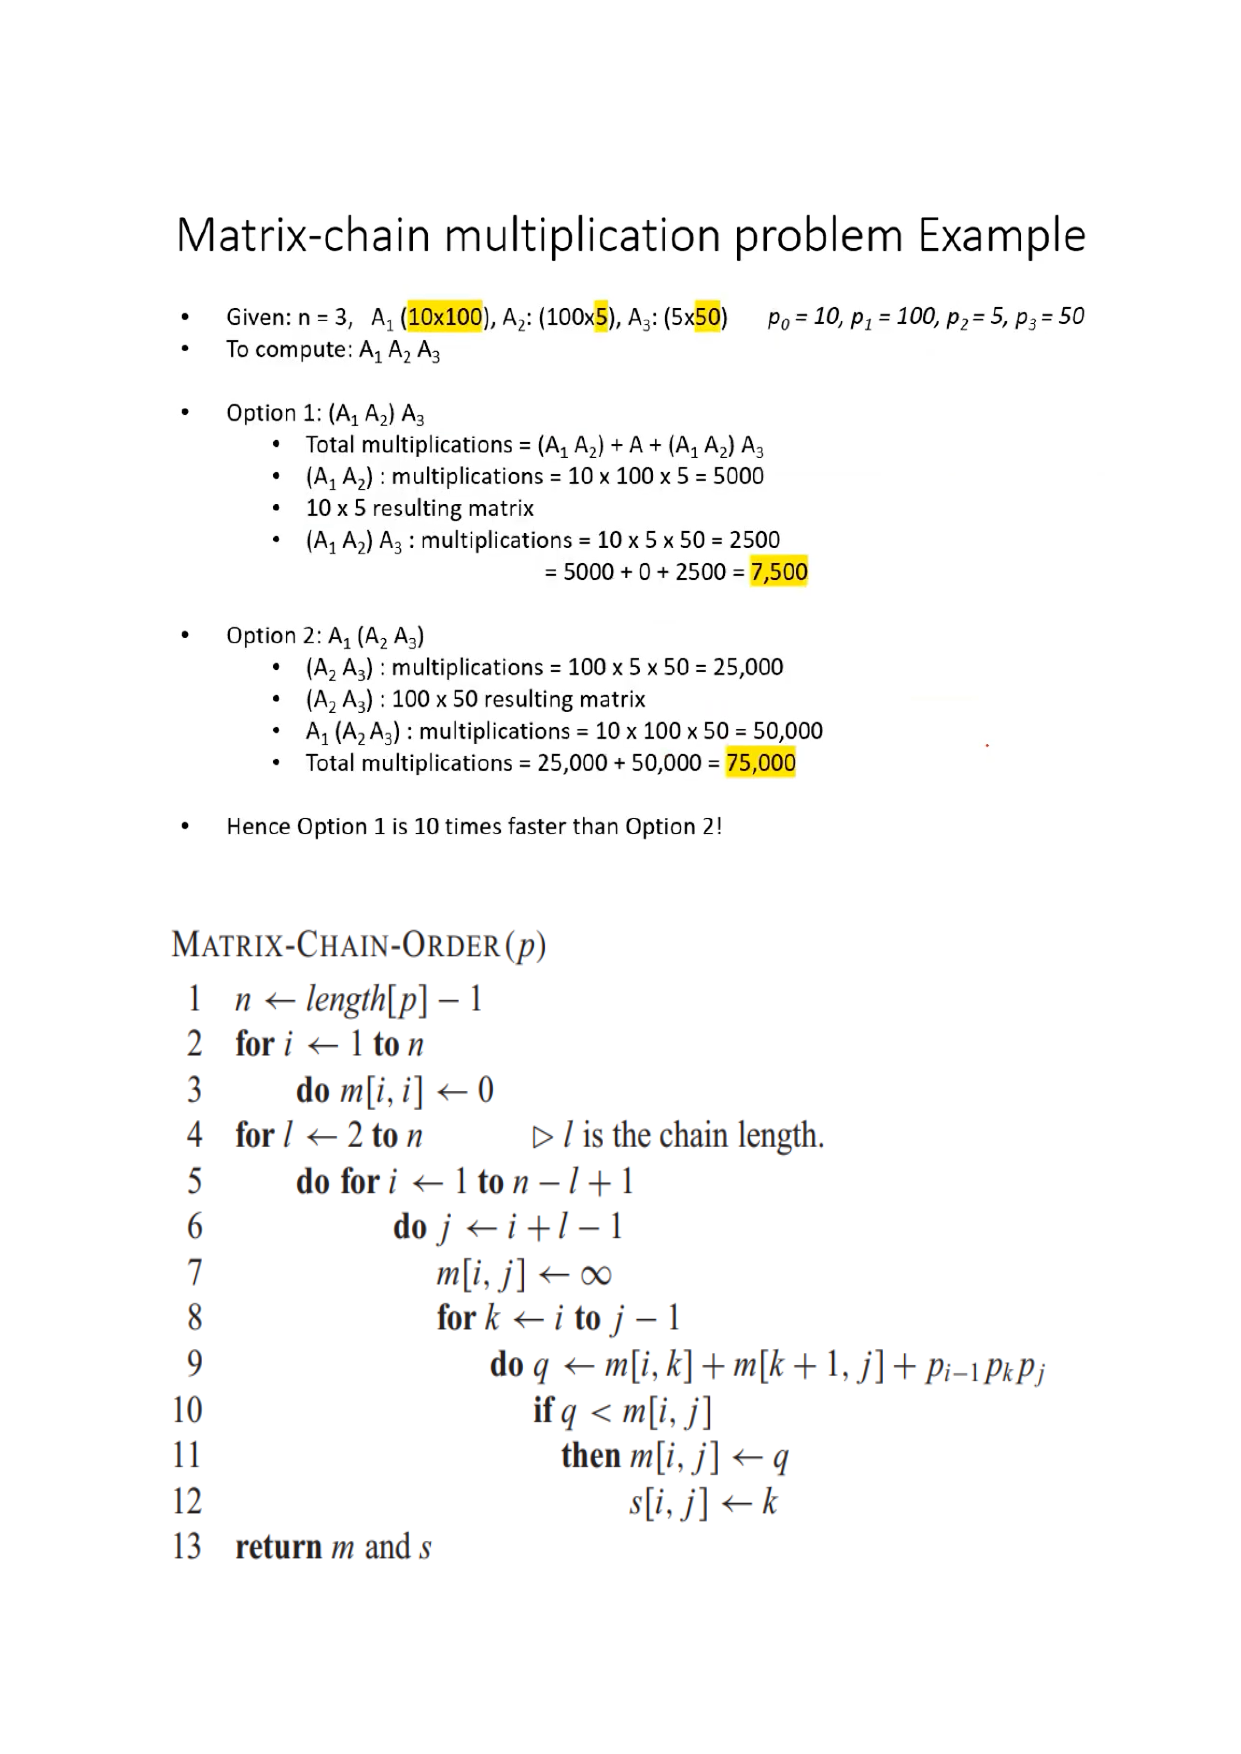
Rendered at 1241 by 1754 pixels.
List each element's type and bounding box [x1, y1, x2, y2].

picture [120, 209, 1108, 840]
picture [153, 922, 1068, 1581]
